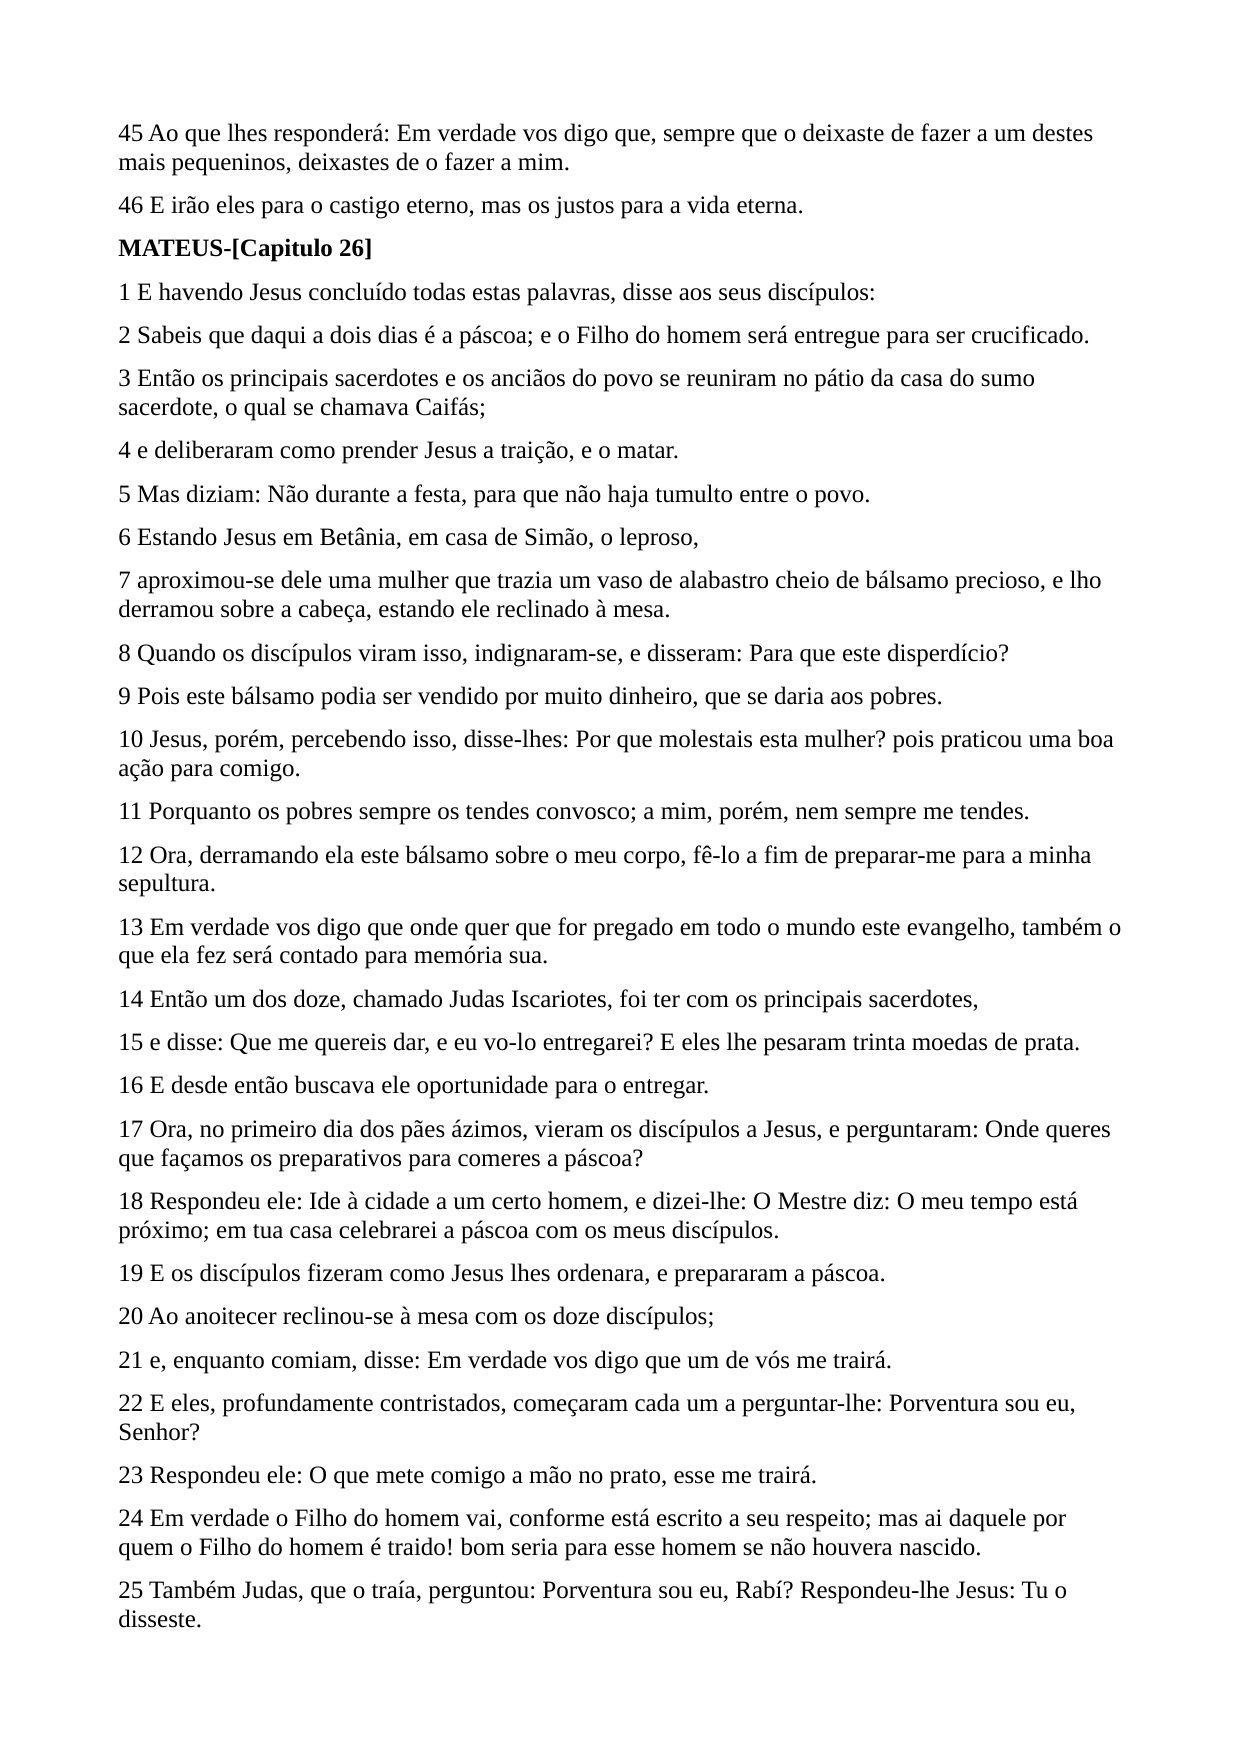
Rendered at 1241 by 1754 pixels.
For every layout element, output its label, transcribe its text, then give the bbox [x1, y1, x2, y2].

text 12 Ora, derramando ela este bálsamo sobre o meu corpo, fê-lo a fim de preparar-me para a minha sepultura. [118, 840, 1122, 897]
text 46 E irão eles para o castigo eterno, mas os justos para a vida eterna. [118, 190, 1122, 219]
text 6 Estando Jesus em Betânia, em casa de Simão, o leproso, [118, 522, 1122, 551]
text 4 e deliberaram como prender Jesus a traição, e o matar. [118, 436, 1122, 464]
text 13 Em verdade vos digo que onde quer que for pregado em todo o mundo este evangelho, também o que ela fez será contado para memória sua. [118, 912, 1122, 969]
text 25 Também Judas, que o traía, perguntou: Porventura sou eu, Rabí? Respondeu-lhe Jesus: Tu o disseste. [118, 1576, 1122, 1633]
text 24 Em verdade o Filho do homem vai, conforme está escrito a seu respeito; mas ai daquele por quem o Filho do homem é traido! bom seria para esse homem se não houvera nascido. [118, 1503, 1122, 1561]
text 16 E desde então buscava ele oportunidade para o entregar. [118, 1071, 1122, 1099]
text 14 Então um dos doze, chamado Judas Iscariotes, foi ter com os principais sacerdotes, [118, 984, 1122, 1013]
text 10 Jesus, porém, percebendo isso, disse-lhes: Por que molestais esta mulher? pois praticou uma boa ação para comigo. [118, 724, 1122, 782]
text 15 e disse: Que me quereis dar, e eu vo-lo entregarei? E eles lhe pesaram trinta moedas de prata. [118, 1027, 1122, 1056]
text 7 aproximou-se dele uma mulher que trazia um vaso de alabastro cheio de bálsamo precioso, e lho derramou sobre a cabeça, estando ele reclinado à mesa. [118, 566, 1122, 623]
text 9 Pois este bálsamo podia ser vendido por muito dinheiro, que se daria aos pobres. [118, 681, 1122, 710]
text 45 Ao que lhes responderá: Em verdade vos digo que, sempre que o deixaste de fazer a um destes mais pequeninos, deixastes de o fazer a mim. [118, 118, 1122, 176]
text 5 Mas diziam: Não durante a festa, para que não haja tumulto entre o povo. [118, 479, 1122, 508]
text MATEUS-[Capitulo 26] [118, 233, 1122, 262]
text 3 Então os principais sacerdotes e os anciãos do povo se reuniram no pátio da casa do sumo sacerdote, o qual se chamava Caifás; [118, 363, 1122, 421]
text 22 E eles, profundamente contristados, começaram cada um a perguntar-lhe: Porventura sou eu, Senhor? [118, 1388, 1122, 1446]
text 20 Ao anoitecer reclinou-se à mesa com os doze discípulos; [118, 1301, 1122, 1330]
text 1 E havendo Jesus concluído todas estas palavras, disse aos seus discípulos: [118, 277, 1122, 306]
text 18 Respondeu ele: Ide à cidade a um certo homem, e dizei-lhe: O Mestre diz: O meu tempo está próximo; em tua casa celebrarei a páscoa com os meus discípulos. [118, 1186, 1122, 1243]
text 11 Porquanto os pobres sempre os tendes convosco; a mim, porém, nem sempre me tendes. [118, 796, 1122, 825]
text 2 Sabeis que daqui a dois dias é a páscoa; e o Filho do homem será entregue para ser crucificado. [118, 320, 1122, 349]
text 19 E os discípulos fizeram como Jesus lhes ordenara, e prepararam a páscoa. [118, 1258, 1122, 1287]
text 21 e, enquanto comiam, disse: Em verdade vos digo que um de vós me trairá. [118, 1345, 1122, 1373]
text 17 Ora, no primeiro dia dos pães ázimos, vieram os discípulos a Jesus, e perguntaram: Onde queres que façamos os preparativos para comeres a páscoa? [118, 1114, 1122, 1171]
text 23 Respondeu ele: O que mete comigo a mão no prato, esse me trairá. [118, 1460, 1122, 1489]
text 8 Quando os discípulos viram isso, indignaram-se, e disseram: Para que este disperdício? [118, 638, 1122, 666]
